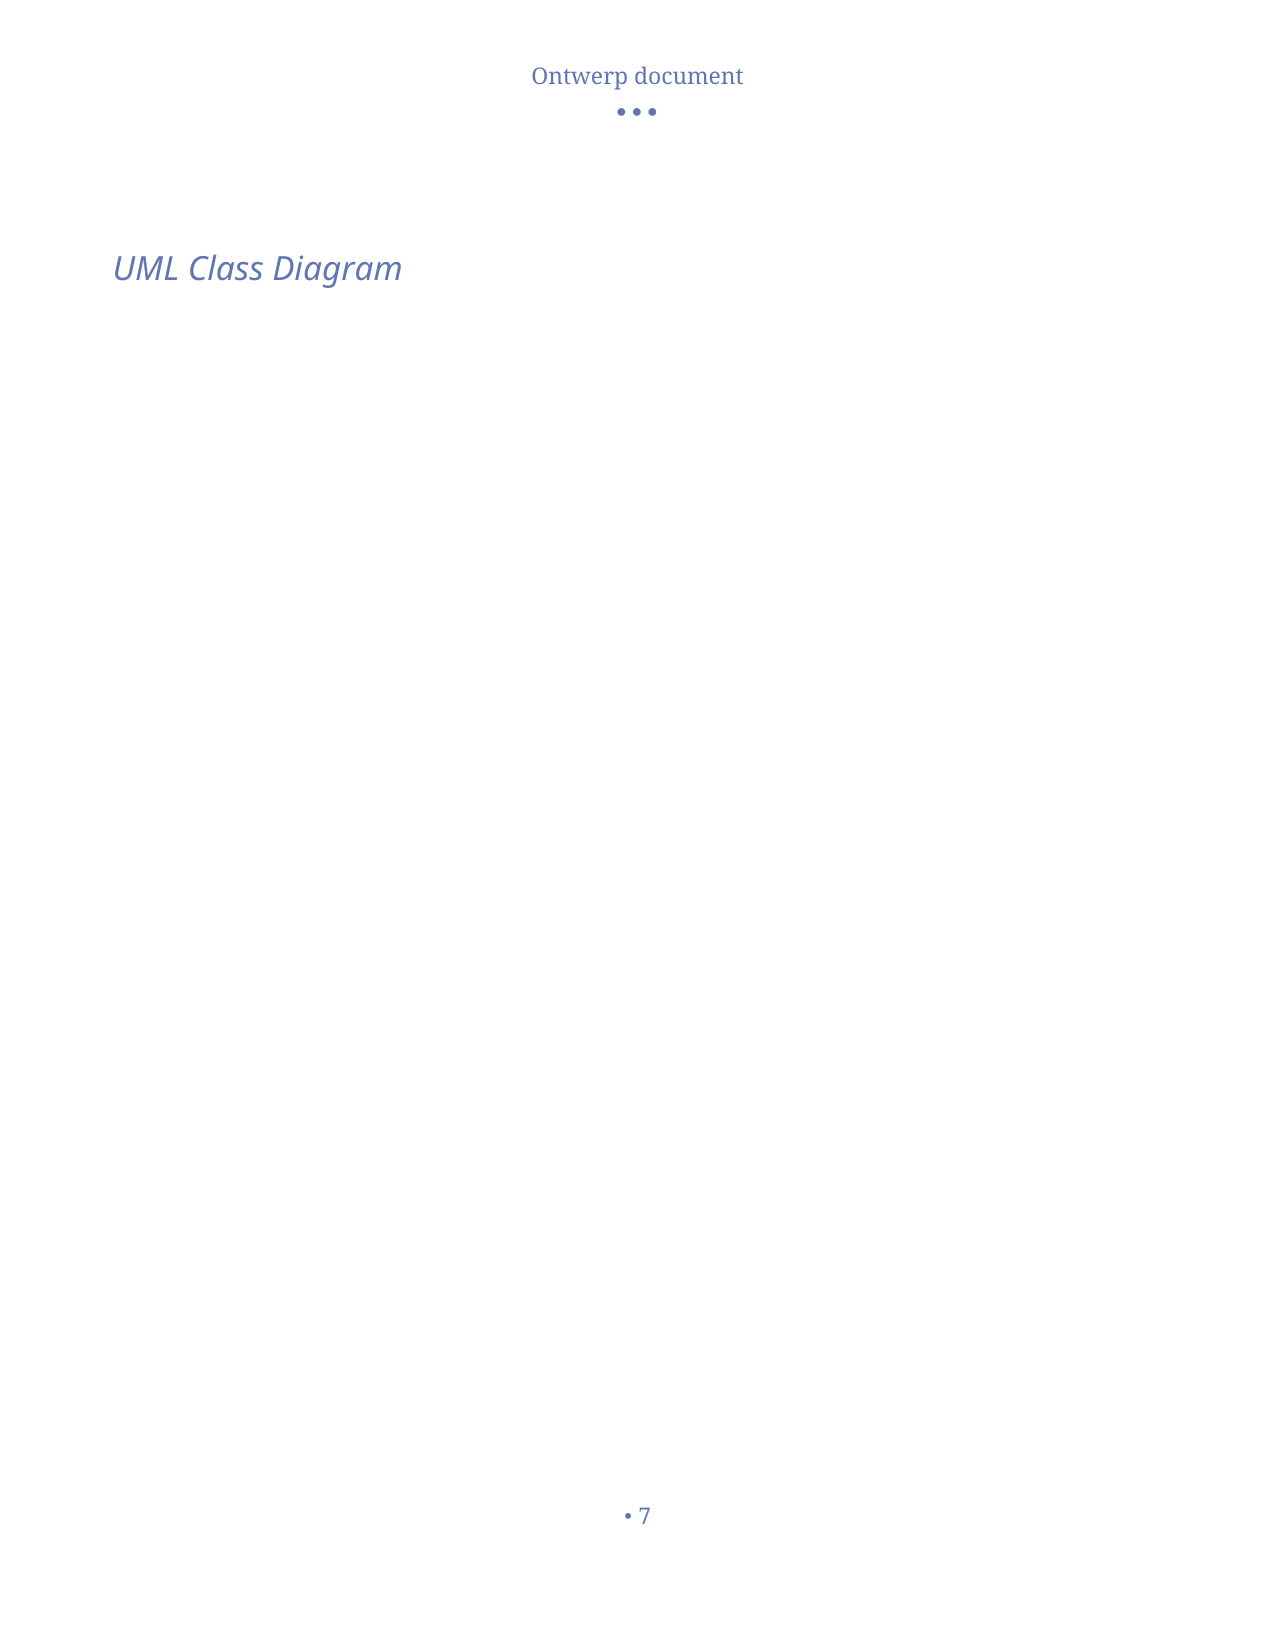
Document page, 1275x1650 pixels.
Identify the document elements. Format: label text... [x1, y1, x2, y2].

subtitle UML Class Diagram [112, 244, 1162, 290]
